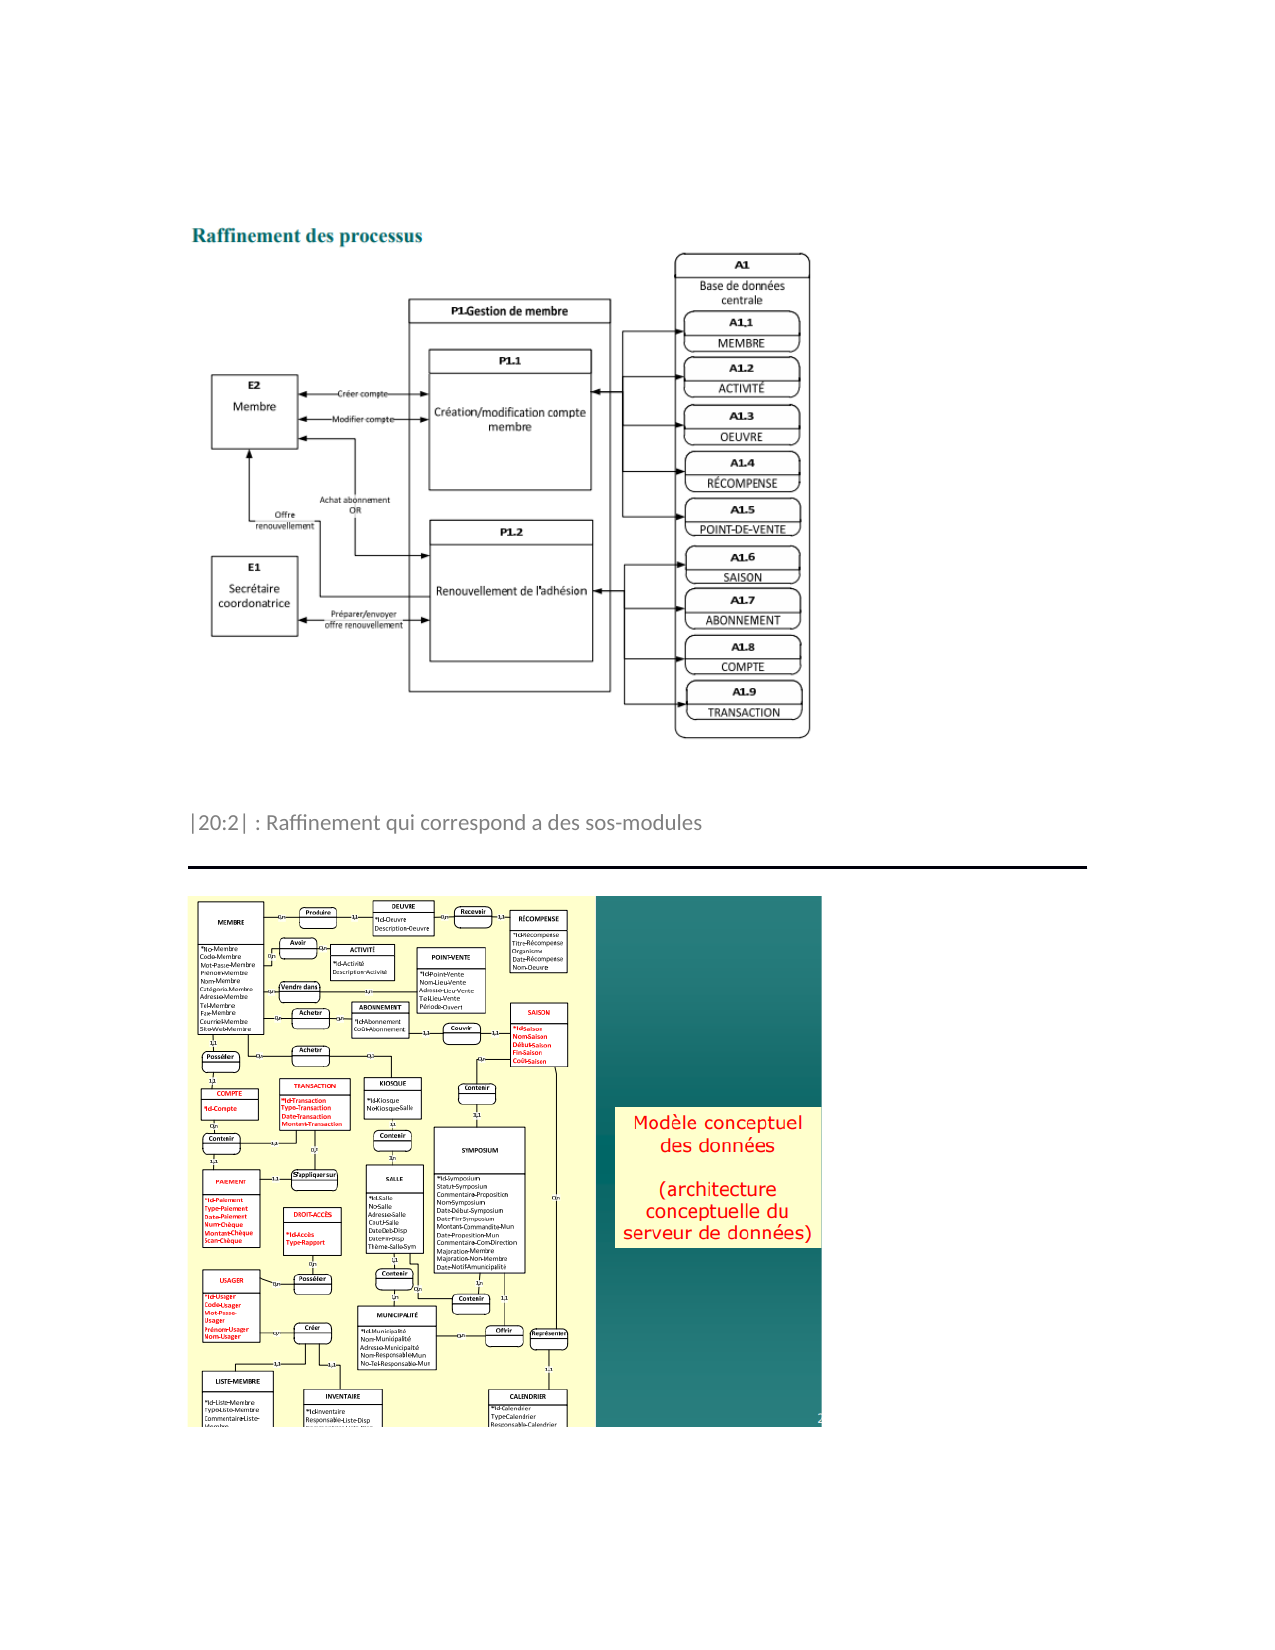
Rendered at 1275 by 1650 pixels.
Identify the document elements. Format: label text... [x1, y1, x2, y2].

picture [187, 207, 823, 752]
picture [187, 896, 822, 1427]
text |20:2| : Raffinement qui correspond a des sos-modules [187, 808, 1087, 836]
